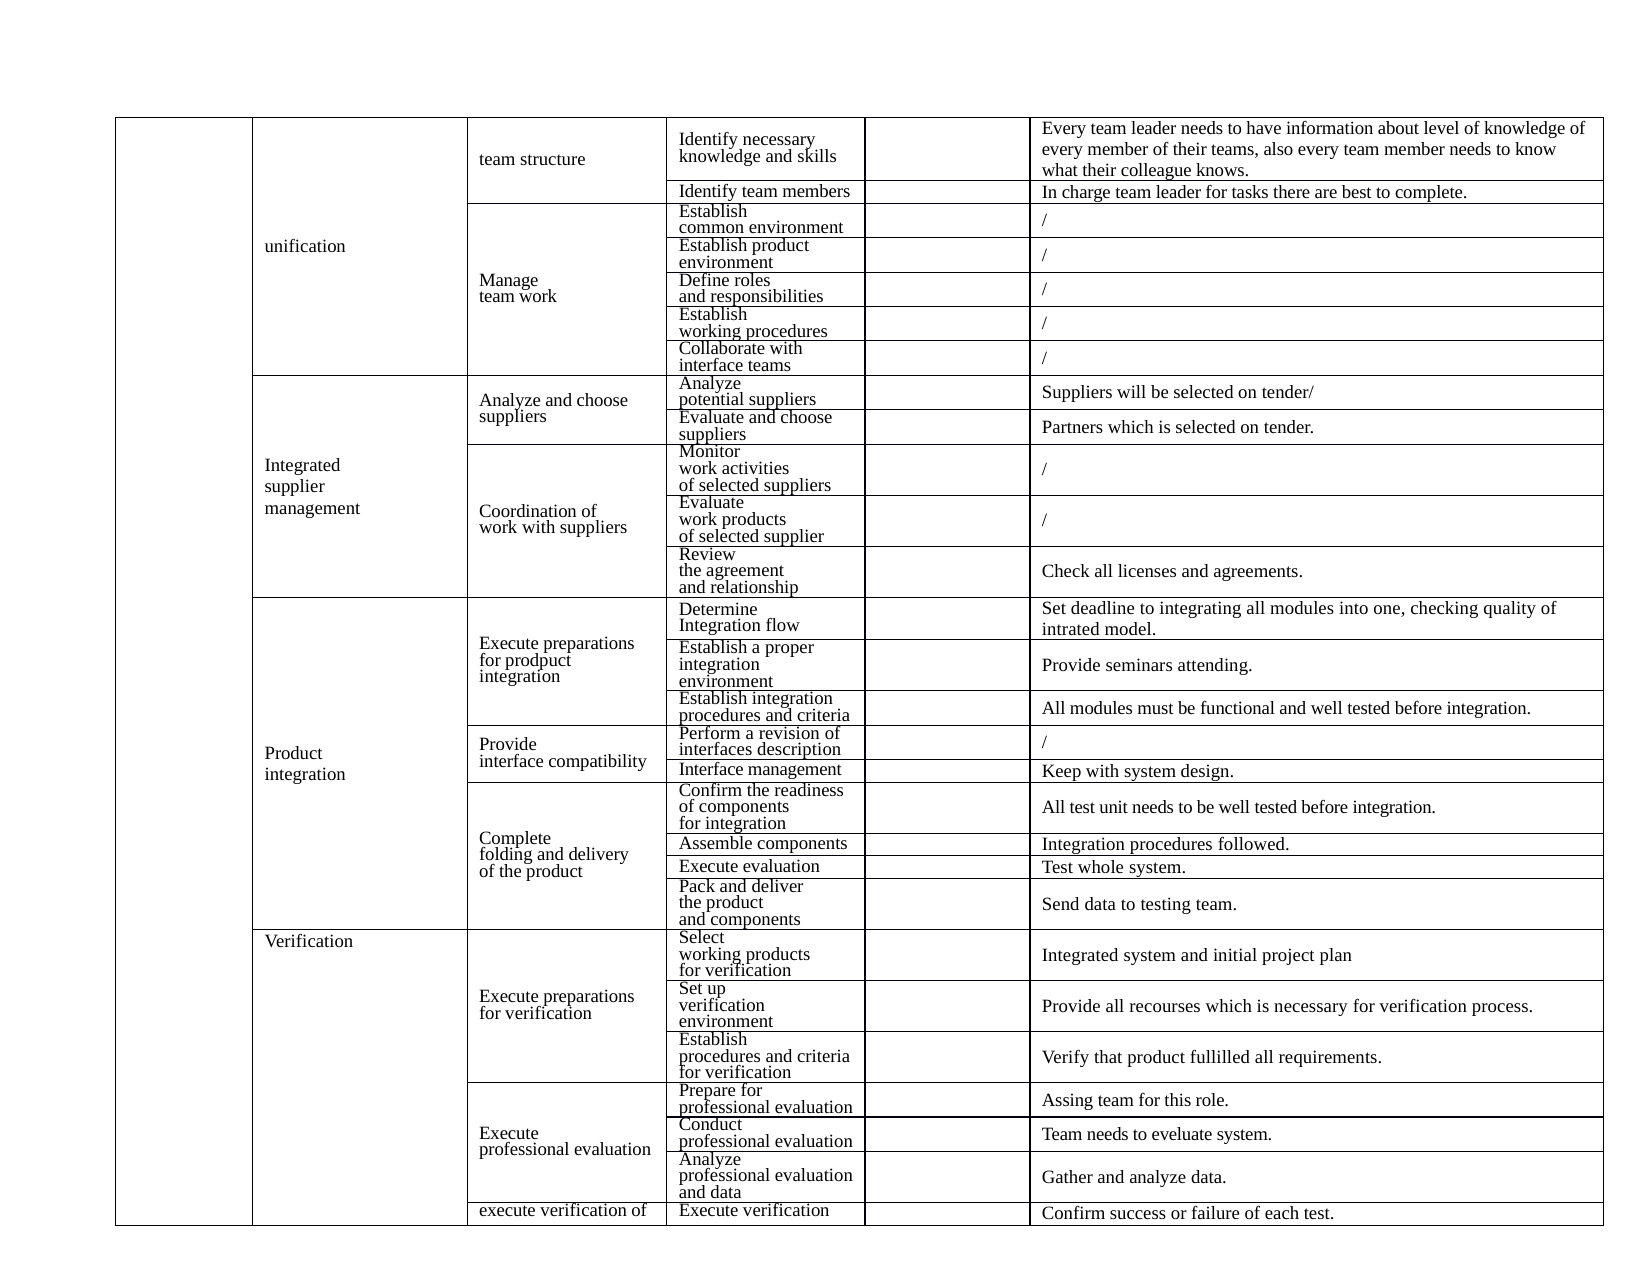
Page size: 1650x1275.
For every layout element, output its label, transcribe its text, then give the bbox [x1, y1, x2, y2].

table_cell [866, 760, 1029, 782]
table_cell Execute verification [667, 1203, 864, 1224]
table_cell Partners which is selected on tender. [1031, 410, 1603, 443]
table_cell [866, 1083, 1029, 1116]
table_cell Confirm the readiness of components for integration [667, 783, 864, 833]
table_cell Check all licenses and agreements. [1031, 547, 1603, 597]
table_cell [866, 1203, 1029, 1224]
table_cell Team needs to eveluate system. [1031, 1118, 1603, 1151]
table_cell Evaluate and choose suppliers [667, 410, 864, 443]
table_cell Manage team work [468, 204, 666, 375]
table_cell Analyze and choose suppliers [468, 376, 666, 443]
table_cell Integration procedures followed. [1031, 834, 1603, 855]
table_cell [866, 879, 1029, 929]
table_cell Determine Integration flow [667, 598, 864, 639]
table_cell Verification [253, 930, 467, 1224]
table_cell Every team leader needs to have information about level of knowledge of every member of their teams, also every team member needs to know what their colleague knows. [1031, 118, 1603, 180]
table_cell Verify that product fullilled all requirements. [1031, 1032, 1603, 1082]
table_cell / [1031, 341, 1603, 375]
table_cell Coordination of work with suppliers [468, 445, 666, 597]
table_cell [866, 547, 1029, 597]
table_cell Establish common environment [667, 204, 864, 237]
table_cell Gather and analyze data. [1031, 1152, 1603, 1202]
table_cell team structure [468, 118, 666, 203]
table_cell Execute evaluation [667, 856, 864, 878]
table_cell Select working products for verification [667, 930, 864, 980]
table_cell Set up verification environment [667, 981, 864, 1031]
table_cell Establish procedures and criteria for verification [667, 1032, 864, 1082]
table_cell [866, 1032, 1029, 1082]
table_cell [866, 204, 1029, 237]
table_cell Confirm success or failure of each test. [1031, 1203, 1603, 1224]
table_cell [866, 640, 1029, 690]
table_cell [866, 445, 1029, 494]
table_cell Define roles and responsibilities [667, 273, 864, 306]
table_cell Review the agreement and relationship [667, 547, 864, 597]
table_cell / [1031, 726, 1603, 759]
table_cell Assemble components [667, 834, 864, 855]
table_cell [116, 118, 252, 1224]
table_cell Keep with system design. [1031, 760, 1603, 782]
table_cell Execute preparations for prodpuct integration [468, 598, 666, 725]
table_cell [866, 726, 1029, 759]
table_cell All test unit needs to be well tested before integration. [1031, 783, 1603, 833]
table_cell Integrated supplier management [253, 376, 467, 597]
table_cell unification [253, 118, 467, 375]
table_cell Interface management [667, 760, 864, 782]
table_cell Provide all recourses which is necessary for verification process. [1031, 981, 1603, 1031]
table_cell Perform a revision of interfaces description [667, 726, 864, 759]
table_cell execute verification of [468, 1203, 666, 1224]
table_cell All modules must be functional and well tested before integration. [1031, 691, 1603, 725]
table_cell / [1031, 496, 1603, 546]
table_cell Integrated system and initial project plan [1031, 930, 1603, 980]
table_cell In charge team leader for tasks there are best to complete. [1031, 181, 1603, 203]
table_cell Collaborate with interface teams [667, 341, 864, 375]
table_cell Identify team members [667, 181, 864, 203]
table_cell Prepare for professional evaluation [667, 1083, 864, 1116]
table_cell [866, 691, 1029, 725]
table_cell Establish working procedures [667, 307, 864, 340]
table_cell / [1031, 204, 1603, 237]
table_cell [866, 981, 1029, 1031]
table_cell [866, 856, 1029, 878]
table_cell [866, 376, 1029, 409]
table_cell Establish product environment [667, 238, 864, 272]
table_cell [866, 1152, 1029, 1202]
table_cell Test whole system. [1031, 856, 1603, 878]
table_cell / [1031, 238, 1603, 272]
table_cell Execute professional evaluation [468, 1083, 666, 1202]
table_cell Complete folding and delivery of the product [468, 783, 666, 929]
table_cell [866, 118, 1029, 180]
table_cell / [1031, 307, 1603, 340]
table_cell Establish integration procedures and criteria [667, 691, 864, 725]
table_cell [866, 1118, 1029, 1151]
table_cell Identify necessary knowledge and skills [667, 118, 864, 180]
table_cell Evaluate work products of selected supplier [667, 496, 864, 546]
table_cell Analyze professional evaluation and data [667, 1152, 864, 1202]
table_cell [866, 307, 1029, 340]
table_cell Analyze potential suppliers [667, 376, 864, 409]
table_cell Send data to testing team. [1031, 879, 1603, 929]
table_cell [866, 834, 1029, 855]
table_cell [866, 496, 1029, 546]
table_cell [866, 930, 1029, 980]
table_cell [866, 410, 1029, 443]
table_cell Monitor work activities of selected suppliers [667, 445, 864, 494]
table_cell Provide interface compatibility [468, 726, 666, 782]
table_cell Suppliers will be selected on tender/ [1031, 376, 1603, 409]
table_cell Conduct professional evaluation [667, 1118, 864, 1151]
table_cell [866, 598, 1029, 639]
table_cell Pack and deliver the product and components [667, 879, 864, 929]
table_cell Establish a proper integration environment [667, 640, 864, 690]
table_cell [866, 273, 1029, 306]
table_cell [866, 181, 1029, 203]
table_cell [866, 341, 1029, 375]
table_cell [866, 238, 1029, 272]
table_cell / [1031, 273, 1603, 306]
table_cell Product integration [253, 598, 467, 929]
table_cell Execute preparations for verification [468, 930, 666, 1082]
table_cell / [1031, 445, 1603, 494]
table_cell Provide seminars attending. [1031, 640, 1603, 690]
table_cell [866, 783, 1029, 833]
table_cell Set deadline to integrating all modules into one, checking quality of intrated model. [1031, 598, 1603, 639]
table_cell Assing team for this role. [1031, 1083, 1603, 1116]
